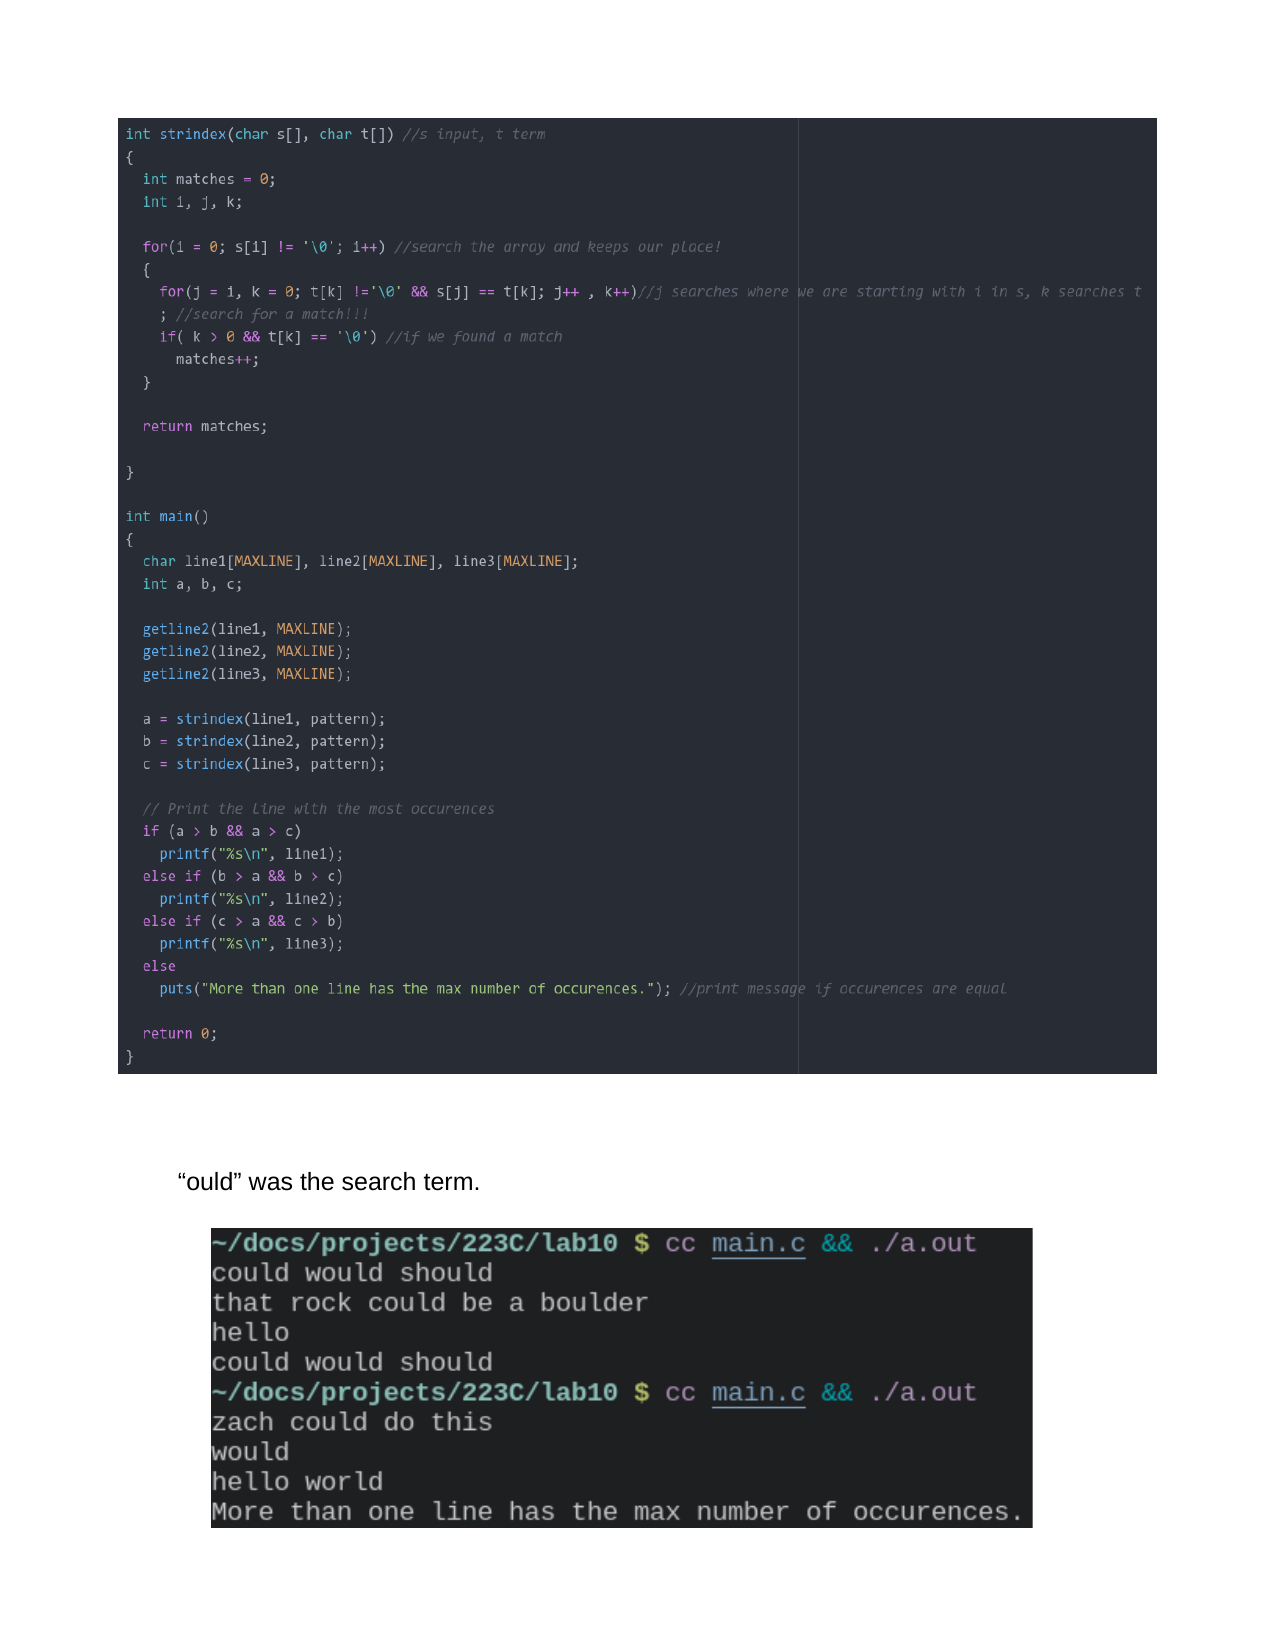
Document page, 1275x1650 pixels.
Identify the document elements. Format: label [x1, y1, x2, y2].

picture [118, 118, 1157, 1074]
picture [211, 1228, 1033, 1528]
